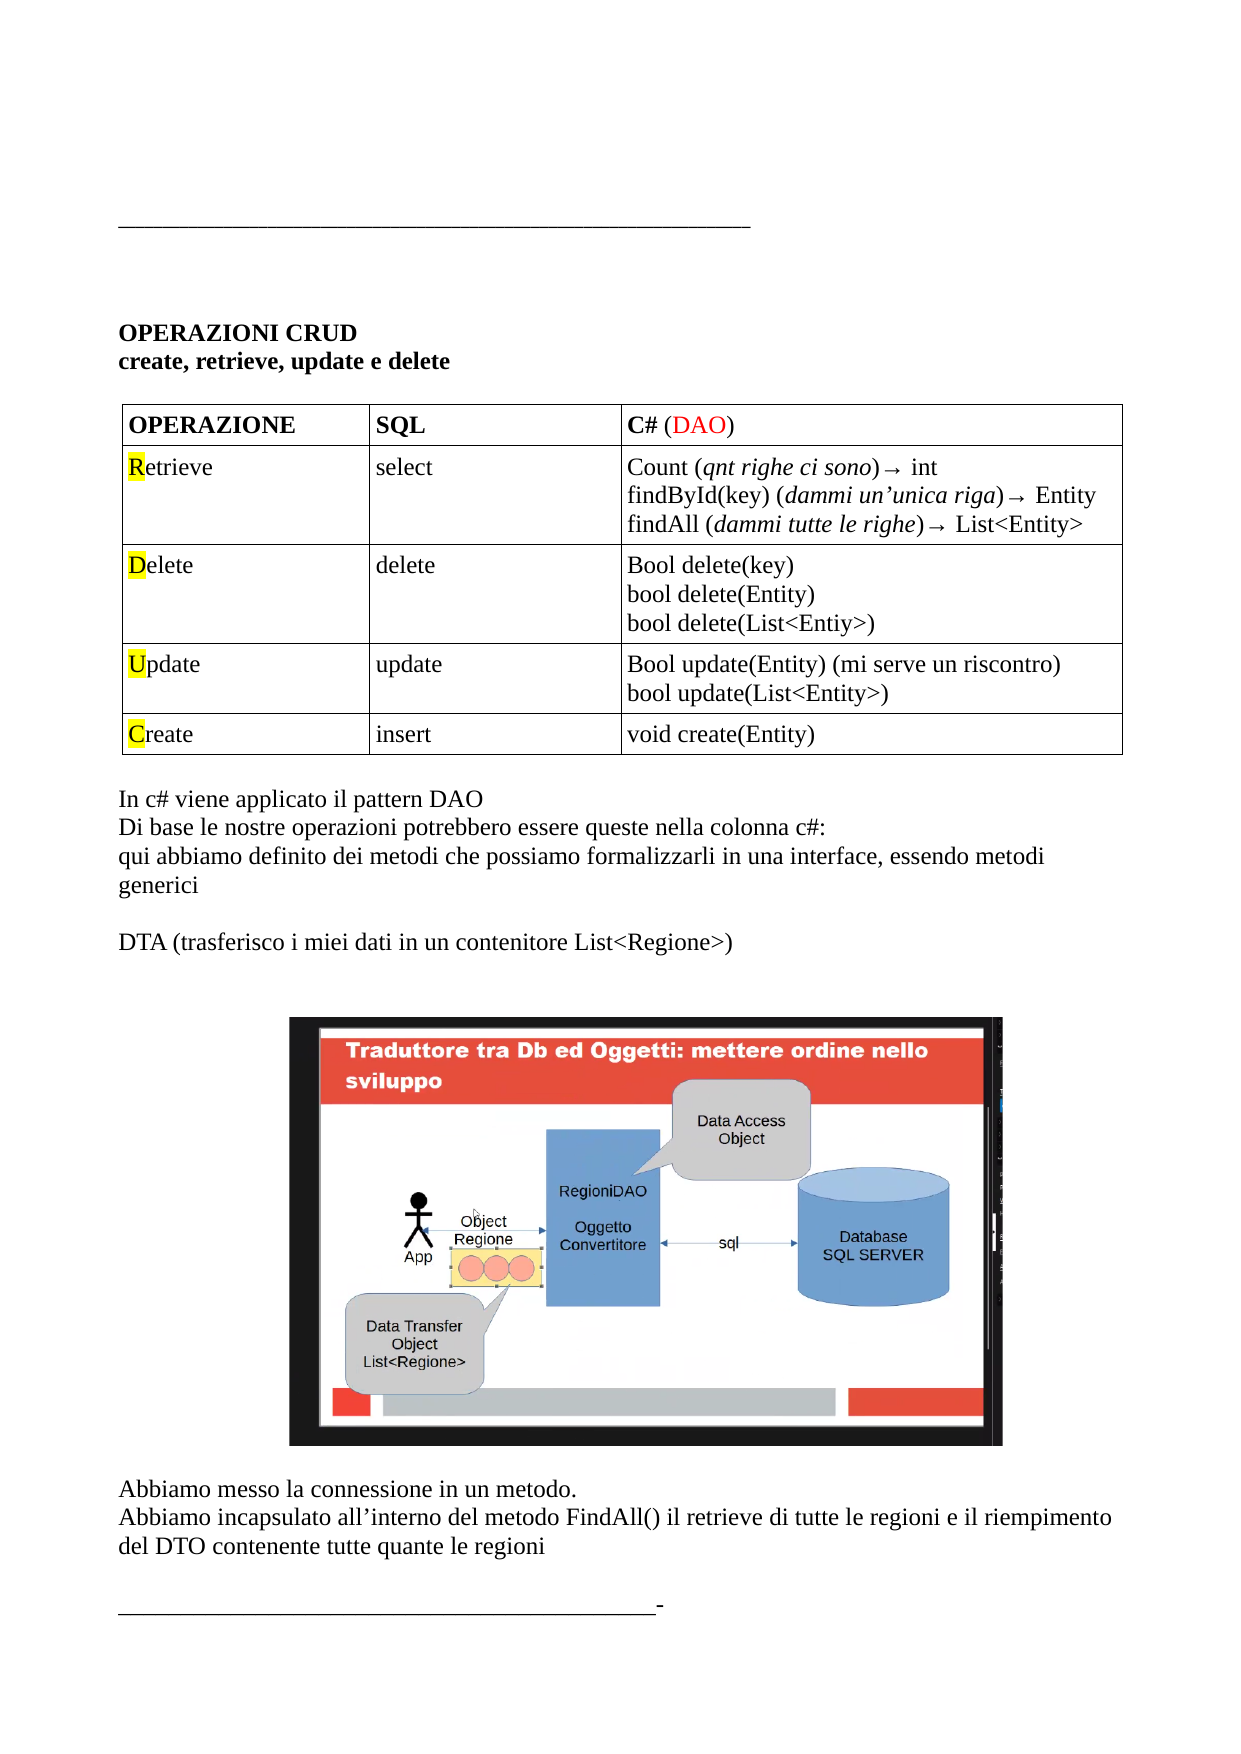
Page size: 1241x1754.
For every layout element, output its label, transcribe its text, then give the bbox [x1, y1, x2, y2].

table_cell insert [370, 714, 621, 754]
picture [289, 1017, 1003, 1446]
text DTA (trasferisco i miei dati in un contenitore List<Regione>) [118, 927, 1122, 956]
table_header C# (DAO) [622, 405, 1122, 445]
table_cell Retrieve [123, 446, 369, 544]
text Di base le nostre operazioni potrebbero essere queste nella colonna c#: [118, 812, 1122, 841]
table_cell Count (qnt righe ci sono)→ int findById(key) (dammi un’unica riga)→ Entity findAll (dammi tutte le righe)→ List<Entity> [622, 446, 1122, 544]
table_cell Bool update(Entity) (mi serve un riscontro) bool update(List<Entity>) [622, 644, 1122, 713]
table_cell Bool delete(key) bool delete(Entity) bool delete(List<Entiy>) [622, 545, 1122, 643]
table_cell void create(Entity) [622, 714, 1122, 754]
table_header SQL [370, 405, 621, 445]
text qui abbiamo definito dei metodi che possiamo formalizzarli in una interface, essendo metodi generici [118, 841, 1122, 899]
text create, retrieve, update e delete [118, 346, 1122, 375]
table_cell select [370, 446, 621, 544]
text Abbiamo incapsulato all’interno del metodo FindAll() il retrieve di tutte le regioni e il riempimento del DTO contenente tutte quante le regioni [118, 1502, 1122, 1560]
table_cell Create [123, 714, 369, 754]
table_cell Update [123, 644, 369, 713]
text ________________________________________________________________________ [118, 204, 1122, 231]
text Abbiamo messo la connessione in un metodo. [118, 1474, 1122, 1502]
table_cell delete [370, 545, 621, 643]
table_cell update [370, 644, 621, 713]
table_cell Delete [123, 545, 369, 643]
text OPERAZIONI CRUD [118, 318, 1122, 346]
text In c# viene applicato il pattern DAO [118, 784, 1122, 812]
table_header OPERAZIONE [123, 405, 369, 445]
text ___________________________________________- [118, 1589, 1122, 1617]
